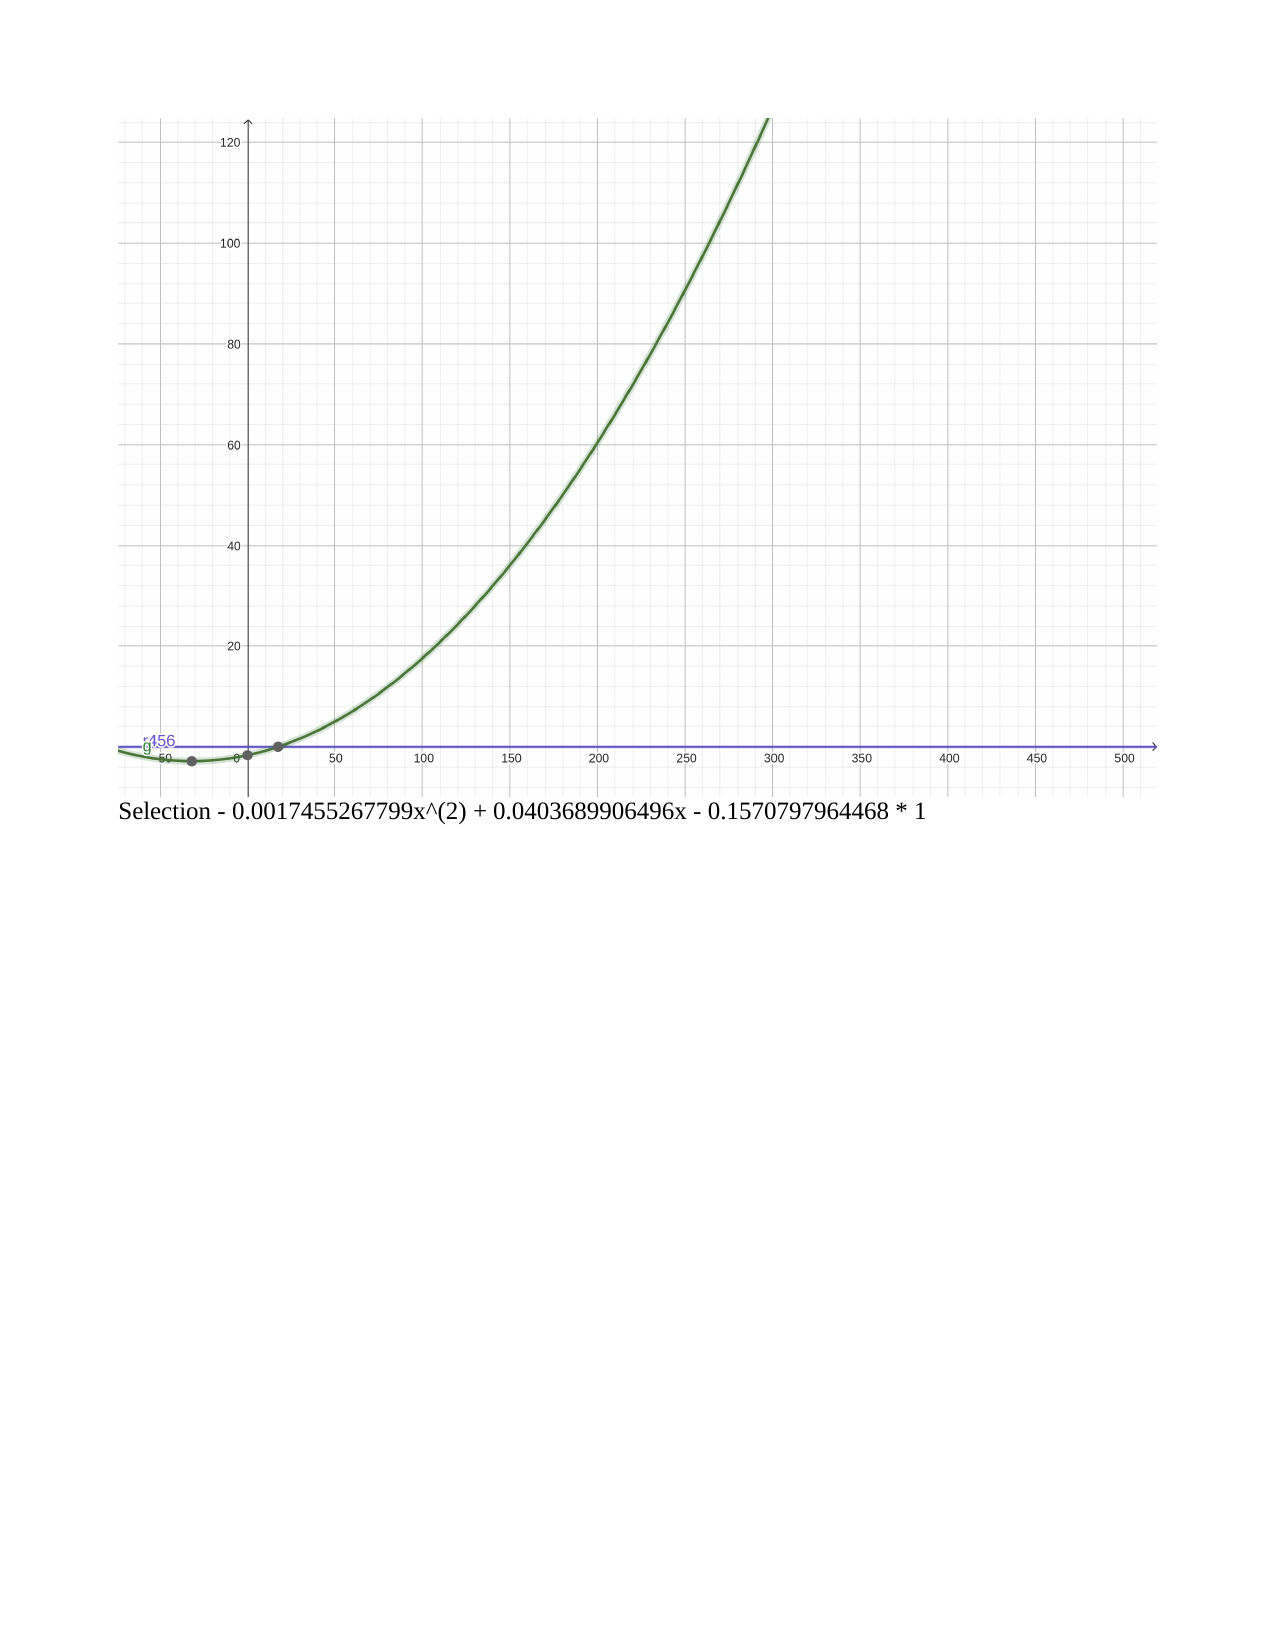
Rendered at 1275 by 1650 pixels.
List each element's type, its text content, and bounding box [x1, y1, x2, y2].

picture [118, 118, 1157, 797]
text Selection - 0.0017455267799x^(2) + 0.0403689906496x - 0.1570797964468 * 1 [118, 797, 1157, 825]
